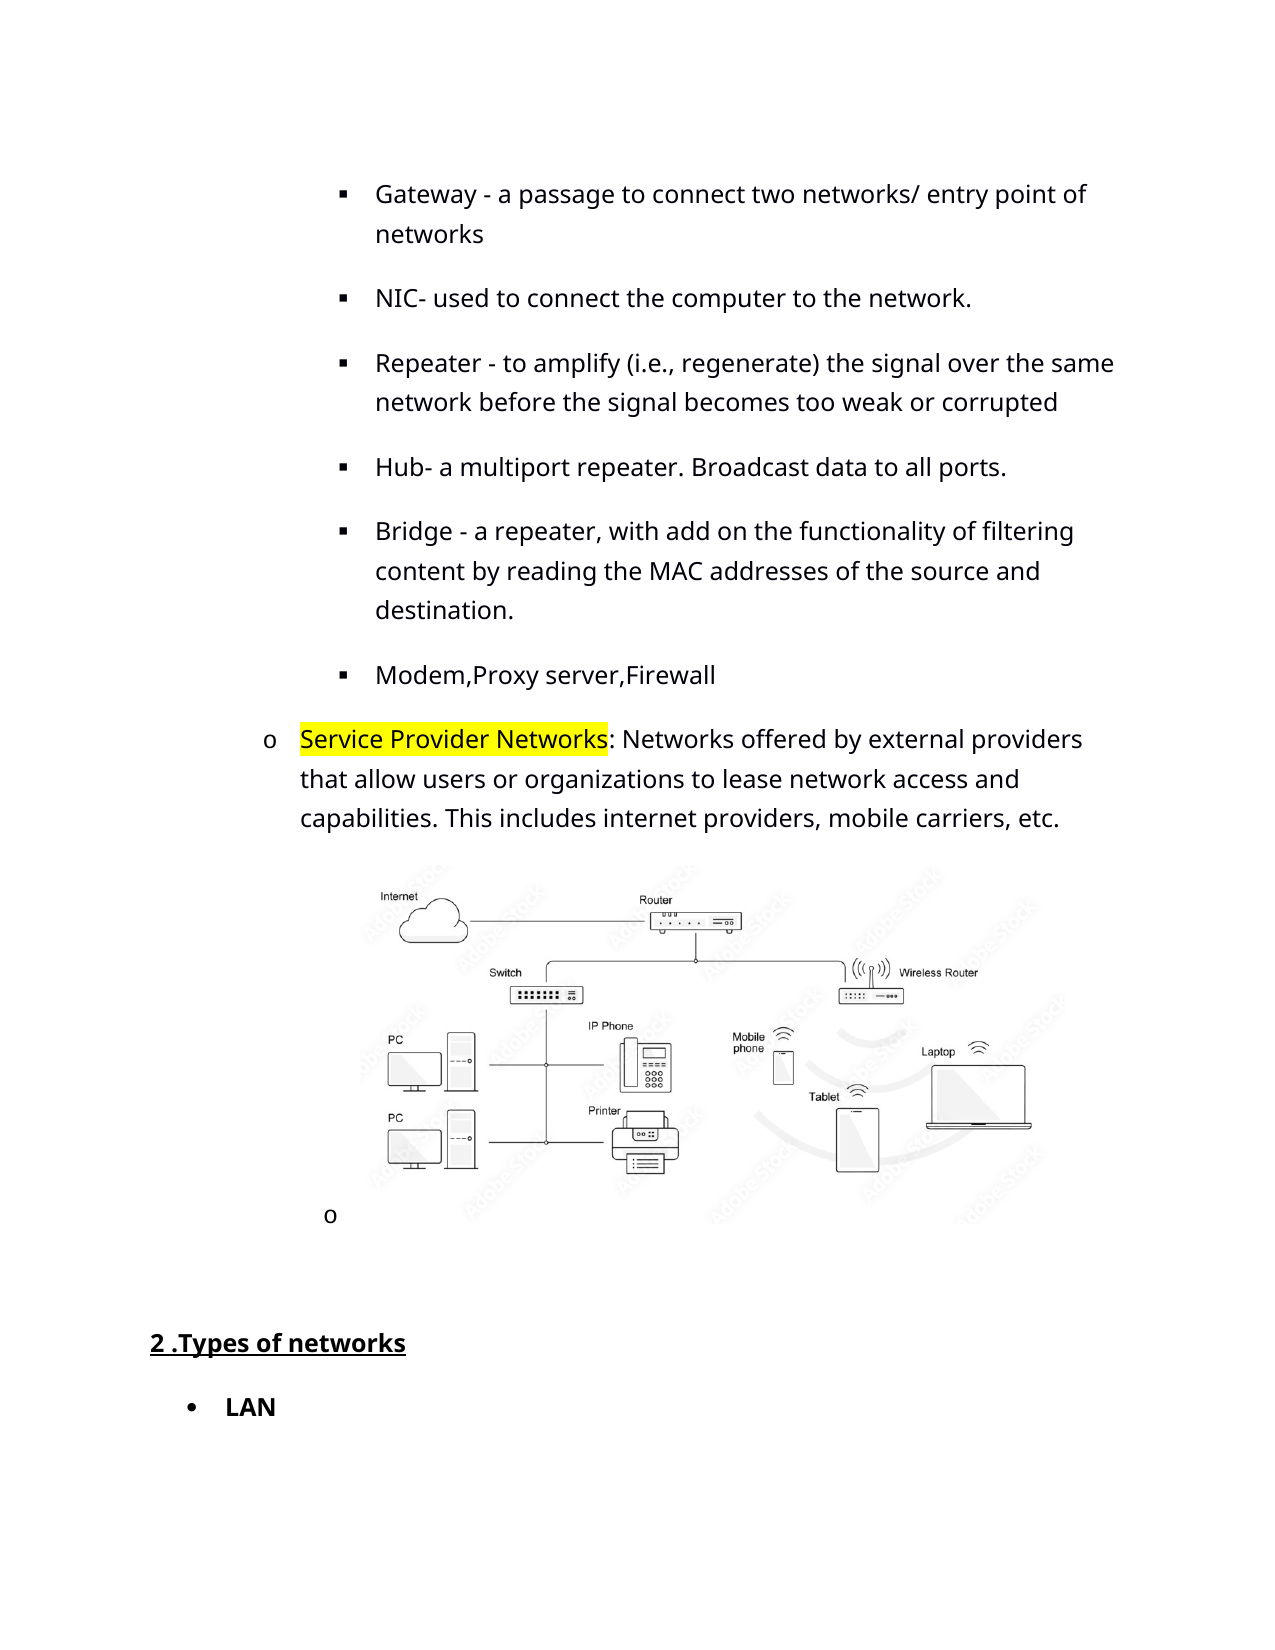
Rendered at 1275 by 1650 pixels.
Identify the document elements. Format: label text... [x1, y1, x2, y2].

list Modem,Proxy server,Firewall [337, 657, 1125, 692]
list Gateway - a passage to connect two networks/ entry point of networks [337, 177, 1125, 251]
list NIC- used to connect the computer to the network. [337, 281, 1125, 315]
list Repeater - to amplify (i.e., regenerate) the signal over the same network before the signal becomes too weak or corrupted [337, 346, 1125, 419]
list 2 .Types of networks [150, 1325, 1125, 1359]
list Service Provider Networks: Networks offered by external providers that allow users or organizations to lease network access and capabilities. This includes internet providers, mobile carriers, etc. [262, 722, 1125, 835]
list Bridge - a repeater, with add on the functionality of filtering content by reading the MAC addresses of the source and destination. [337, 514, 1125, 627]
list LAN [187, 1390, 1125, 1424]
picture [360, 865, 1065, 1224]
list Hub- a multiport repeater. Broadcast data to all ports. [337, 449, 1125, 484]
